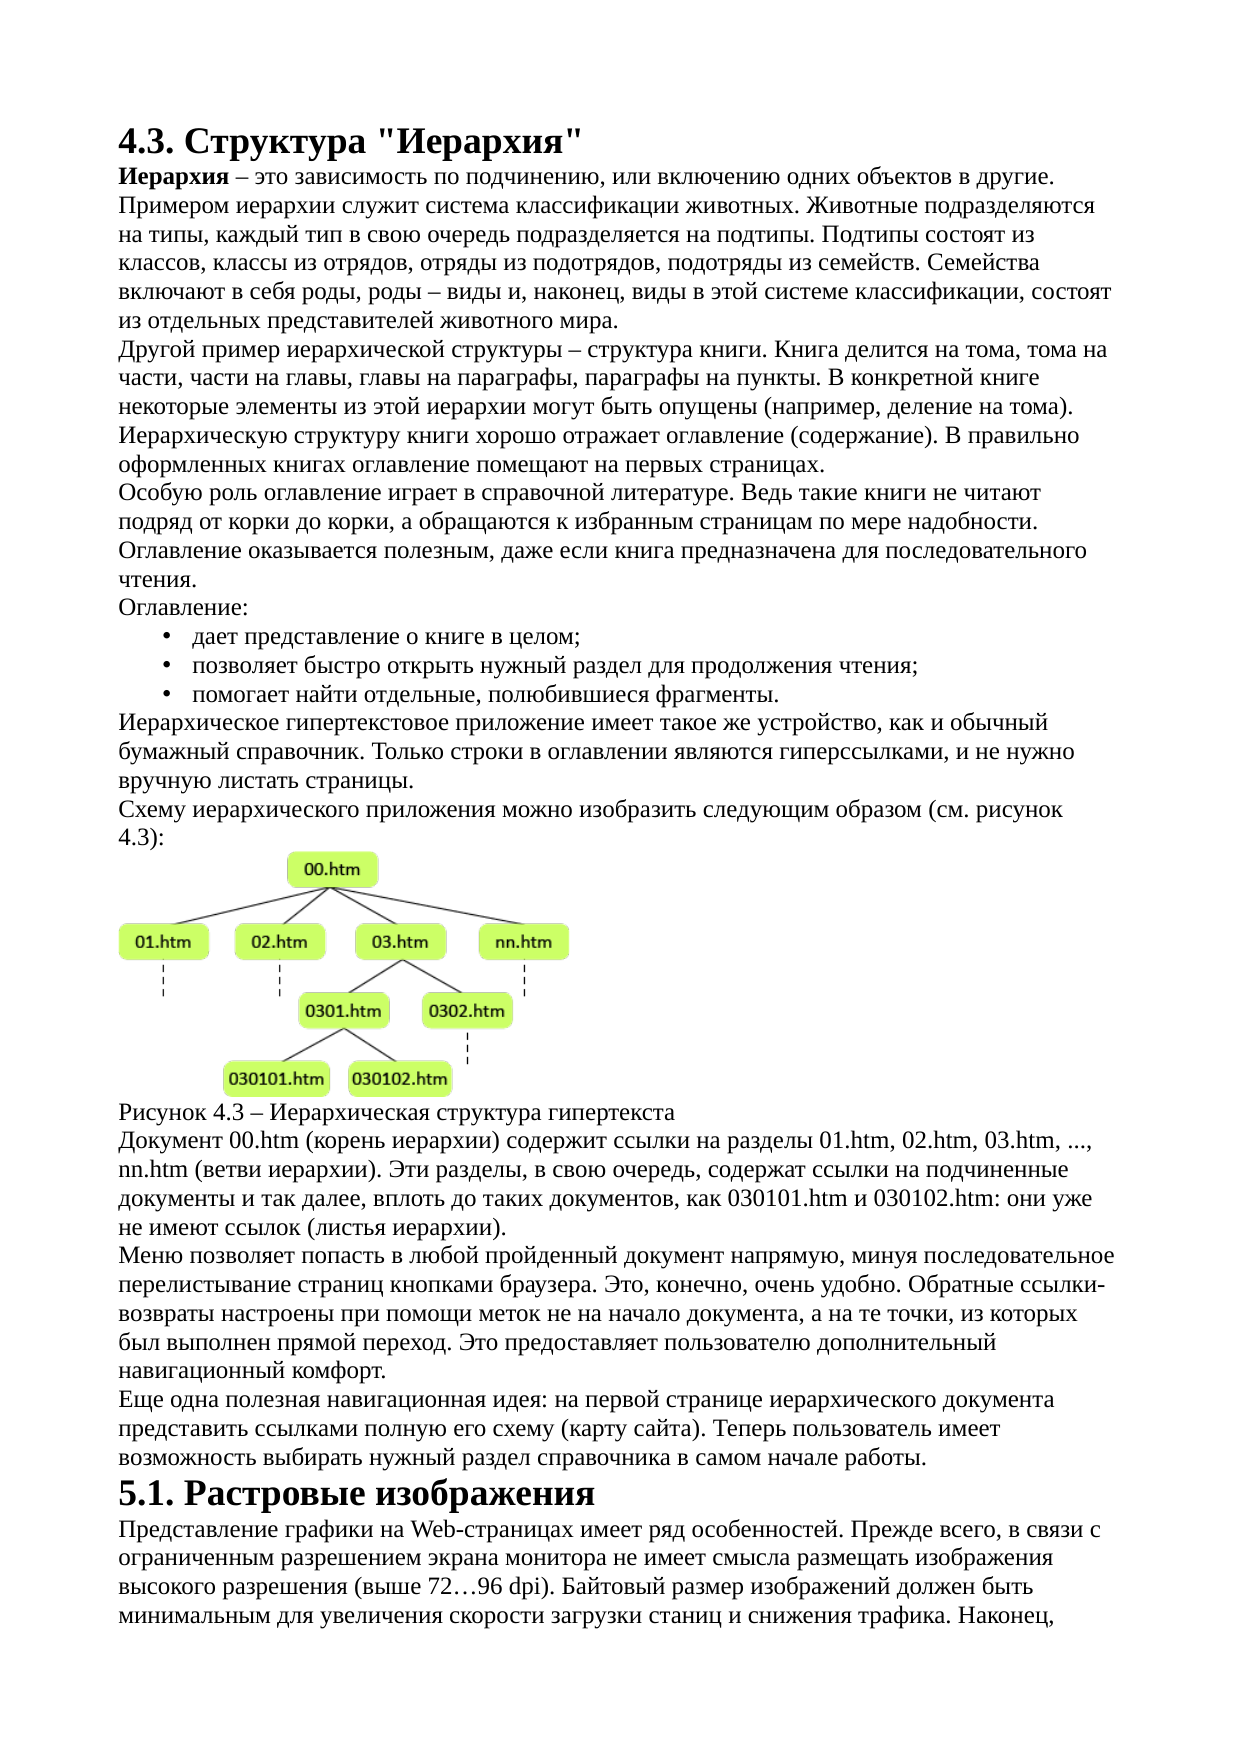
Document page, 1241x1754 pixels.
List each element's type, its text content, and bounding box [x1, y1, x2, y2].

text Иерархия – это зависимость по подчинению, или включению одних объектов в другие. [118, 161, 1122, 190]
text Примером иерархии служит система классификации животных. Животные подразделяются на типы, каждый тип в свою очередь подразделяется на подтипы. Подтипы состоят из классов, классы из отрядов, отряды из подотрядов, подотряды из семейств. Семейства включают в себя роды, роды – виды и, наконец, виды в этой системе классификации, состоят из отдельных представителей животного мира. [118, 190, 1122, 334]
list дает представление о книге в целом; [162, 621, 1122, 650]
text Оглавление оказывается полезным, даже если книга предназначена для последовательного чтения. [118, 535, 1122, 592]
text Схему иерархического приложения можно изобразить следующим образом (см. рисунок 4.3): [118, 794, 1122, 851]
text Другой пример иерархической структуры – структура книги. Книга делится на тома, тома на части, части на главы, главы на параграфы, параграфы на пункты. В конкретной книге некоторые элементы из этой иерархии могут быть опущены (например, деление на тома). Иерархическую структуру книги хорошо отражает оглавление (содержание). В правильно оформленных книгах оглавление помещают на первых страницах. [118, 334, 1122, 477]
subtitle 5.1. Растровые изображения [118, 1471, 1122, 1514]
list позволяет быстро открыть нужный раздел для продолжения чтения; [162, 650, 1122, 679]
text Оглавление: [118, 592, 1122, 621]
text Рисунок 4.3 – Иерархическая структура гипертекста [118, 1097, 1122, 1126]
text Иерархическое гипертекстовое приложение имеет такое же устройство, как и обычный бумажный справочник. Только строки в оглавлении являются гиперссылками, и не нужно вручную листать страницы. [118, 707, 1122, 794]
picture [118, 851, 570, 1097]
text Представление графики на Web-страницах имеет ряд особенностей. Прежде всего, в связи с ограниченным разрешением экрана монитора не имеет смысла размещать изображения высокого разрешения (выше 72…96 dpi). Байтовый размер изображений должен быть минимальным для увеличения скорости загрузки станиц и снижения трафика. Наконец, [118, 1514, 1122, 1629]
list помогает найти отдельные, полюбившиеся фрагменты. [162, 679, 1122, 707]
text Меню позволяет попасть в любой пройденный документ напрямую, минуя последовательное перелистывание страниц кнопками браузера. Это, конечно, очень удобно. Обратные ссылки-возвраты настроены при помощи меток не на начало документа, а на те точки, из которых был выполнен прямой переход. Это предоставляет пользователю дополнительный навигационный комфорт. [118, 1241, 1122, 1384]
text Еще одна полезная навигационная идея: на первой странице иерархического документа представить ссылками полную его схему (карту сайта). Теперь пользователь имеет возможность выбирать нужный раздел справочника в самом начале работы. [118, 1384, 1122, 1471]
text Документ 00.htm (корень иерархии) содержит ссылки на разделы 01.htm, 02.htm, 03.htm, ..., nn.htm (ветви иерархии). Эти разделы, в свою очередь, содержат ссылки на подчиненные документы и так далее, вплоть до таких документов, как 030101.htm и 030102.htm: они уже не имеют ссылок (листья иерархии). [118, 1126, 1122, 1241]
subtitle 4.3. Структура "Иерархия" [118, 118, 1122, 161]
text Особую роль оглавление играет в справочной литературе. Ведь такие книги не читают подряд от корки до корки, а обращаются к избранным страницам по мере надобности. [118, 477, 1122, 535]
